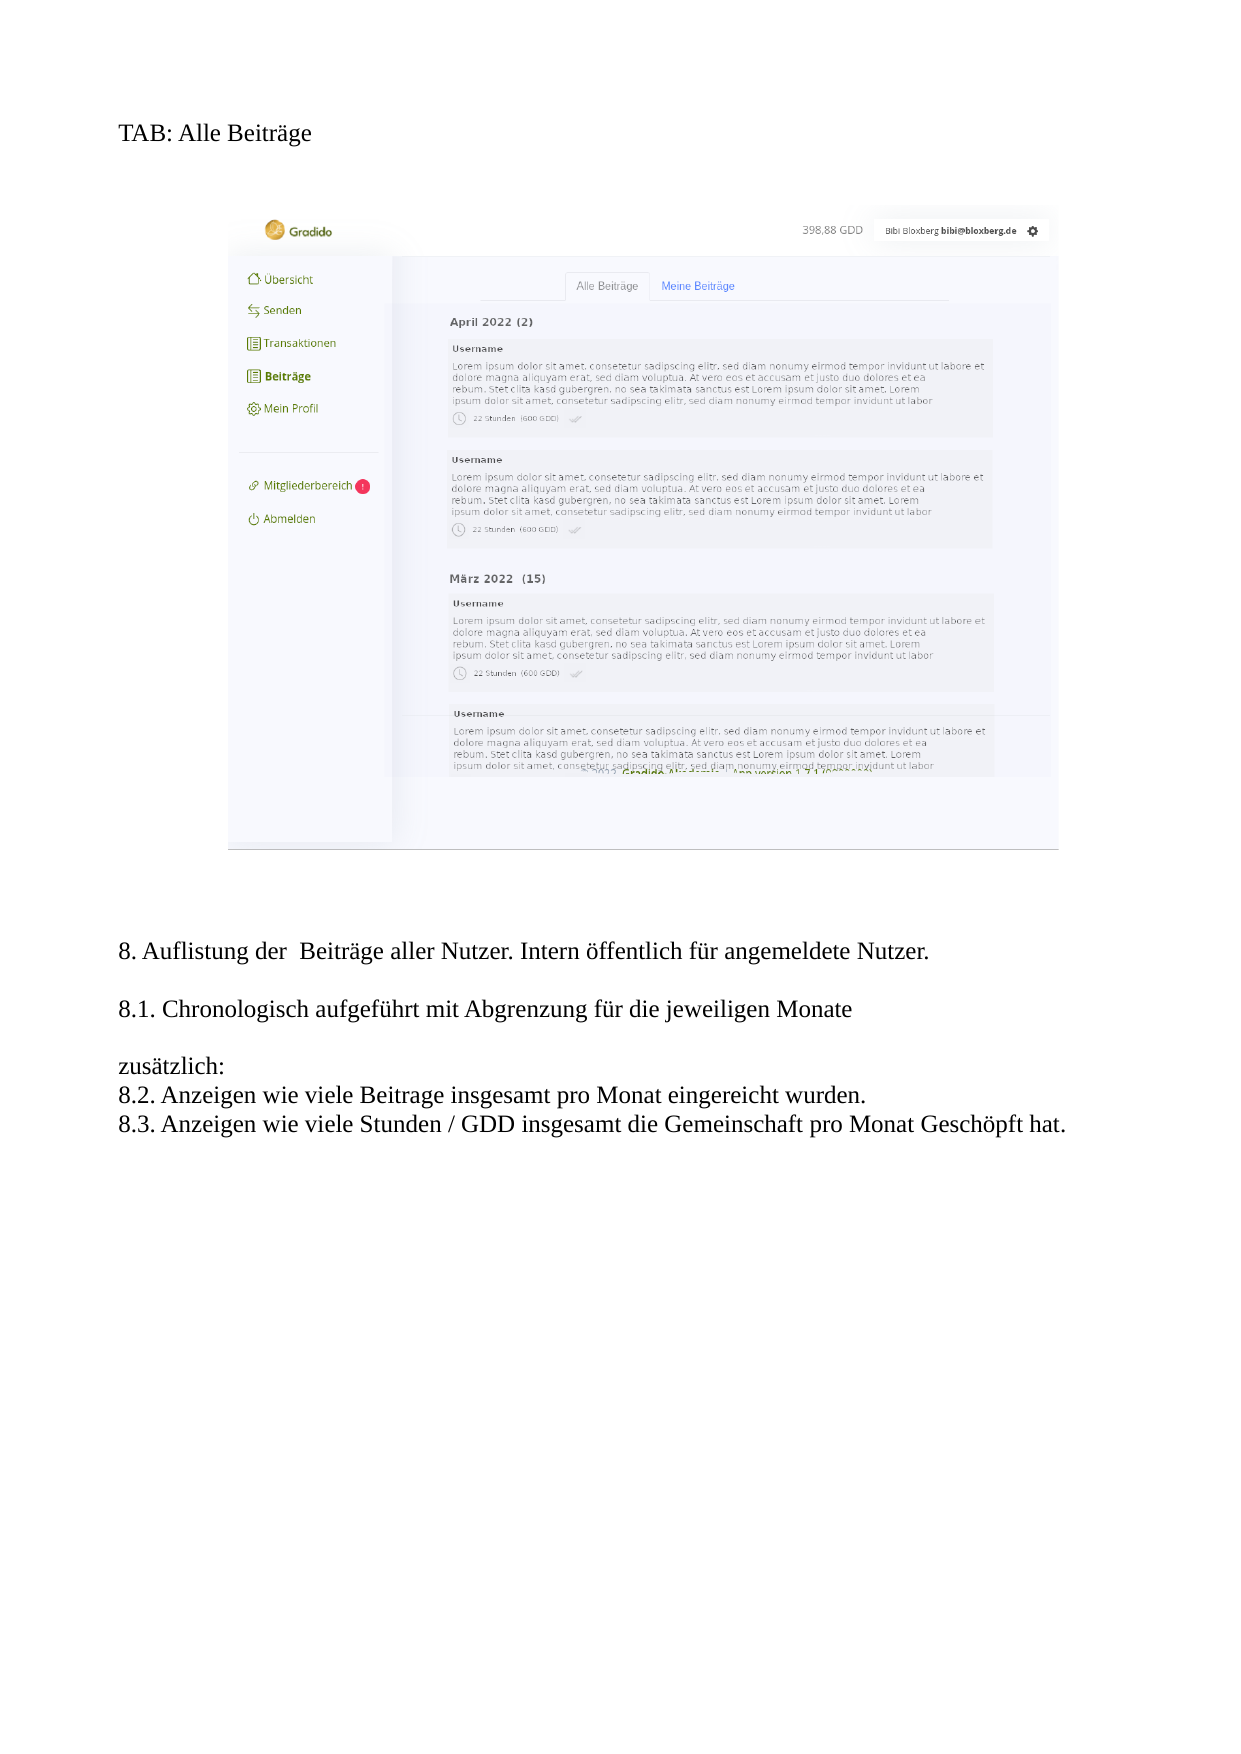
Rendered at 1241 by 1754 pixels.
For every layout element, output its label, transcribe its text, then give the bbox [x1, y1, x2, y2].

text 8. Auflistung der Beiträge aller Nutzer. Intern öffentlich für angemeldete Nutzer. [118, 936, 1122, 965]
text 8.3. Anzeigen wie viele Stunden / GDD insgesamt die Gemeinschaft pro Monat Geschöpft hat. [118, 1109, 1122, 1137]
text TAB: Alle Beiträge [118, 118, 1122, 147]
text 8.1. Chronologisch aufgeführt mit Abgrenzung für die jeweiligen Monate [118, 994, 1122, 1022]
picture [227, 205, 1059, 850]
text zusätzlich: [118, 1051, 1122, 1080]
text 8.2. Anzeigen wie viele Beitrage insgesamt pro Monat eingereicht wurden. [118, 1080, 1122, 1109]
